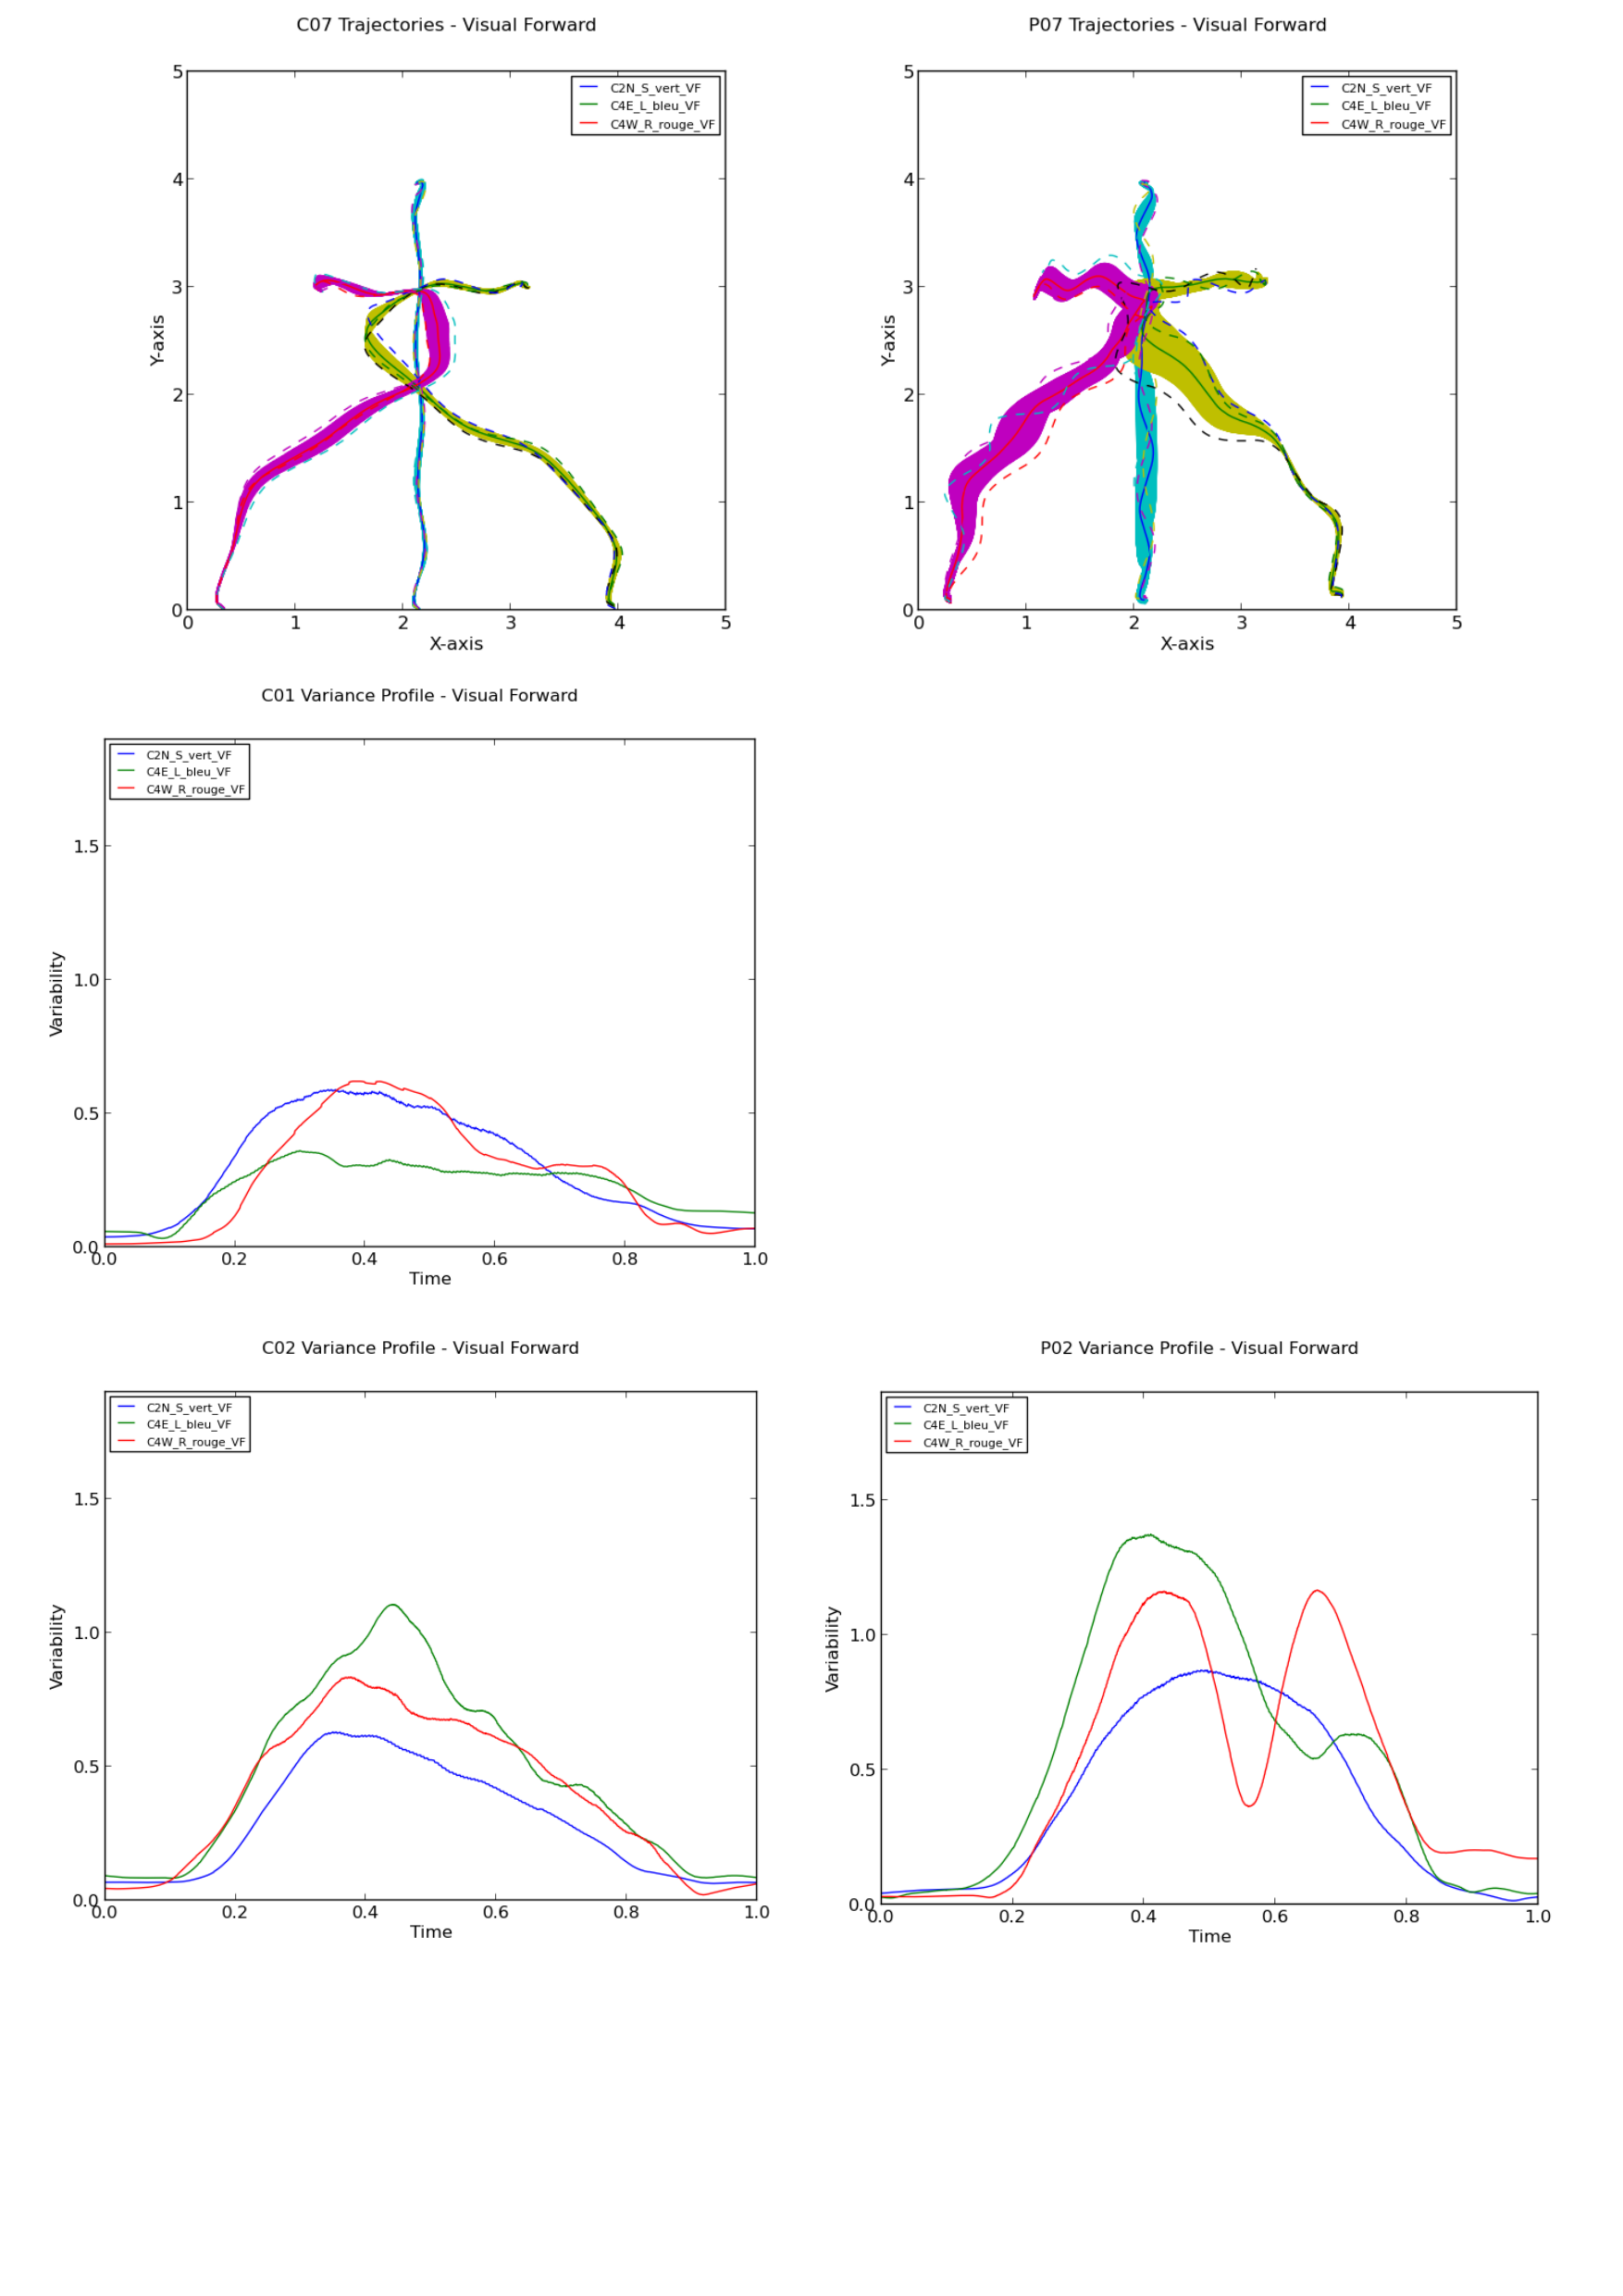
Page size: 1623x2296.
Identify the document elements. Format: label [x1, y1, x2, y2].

picture [0, 1330, 1623, 1968]
picture [0, 5, 1623, 1310]
